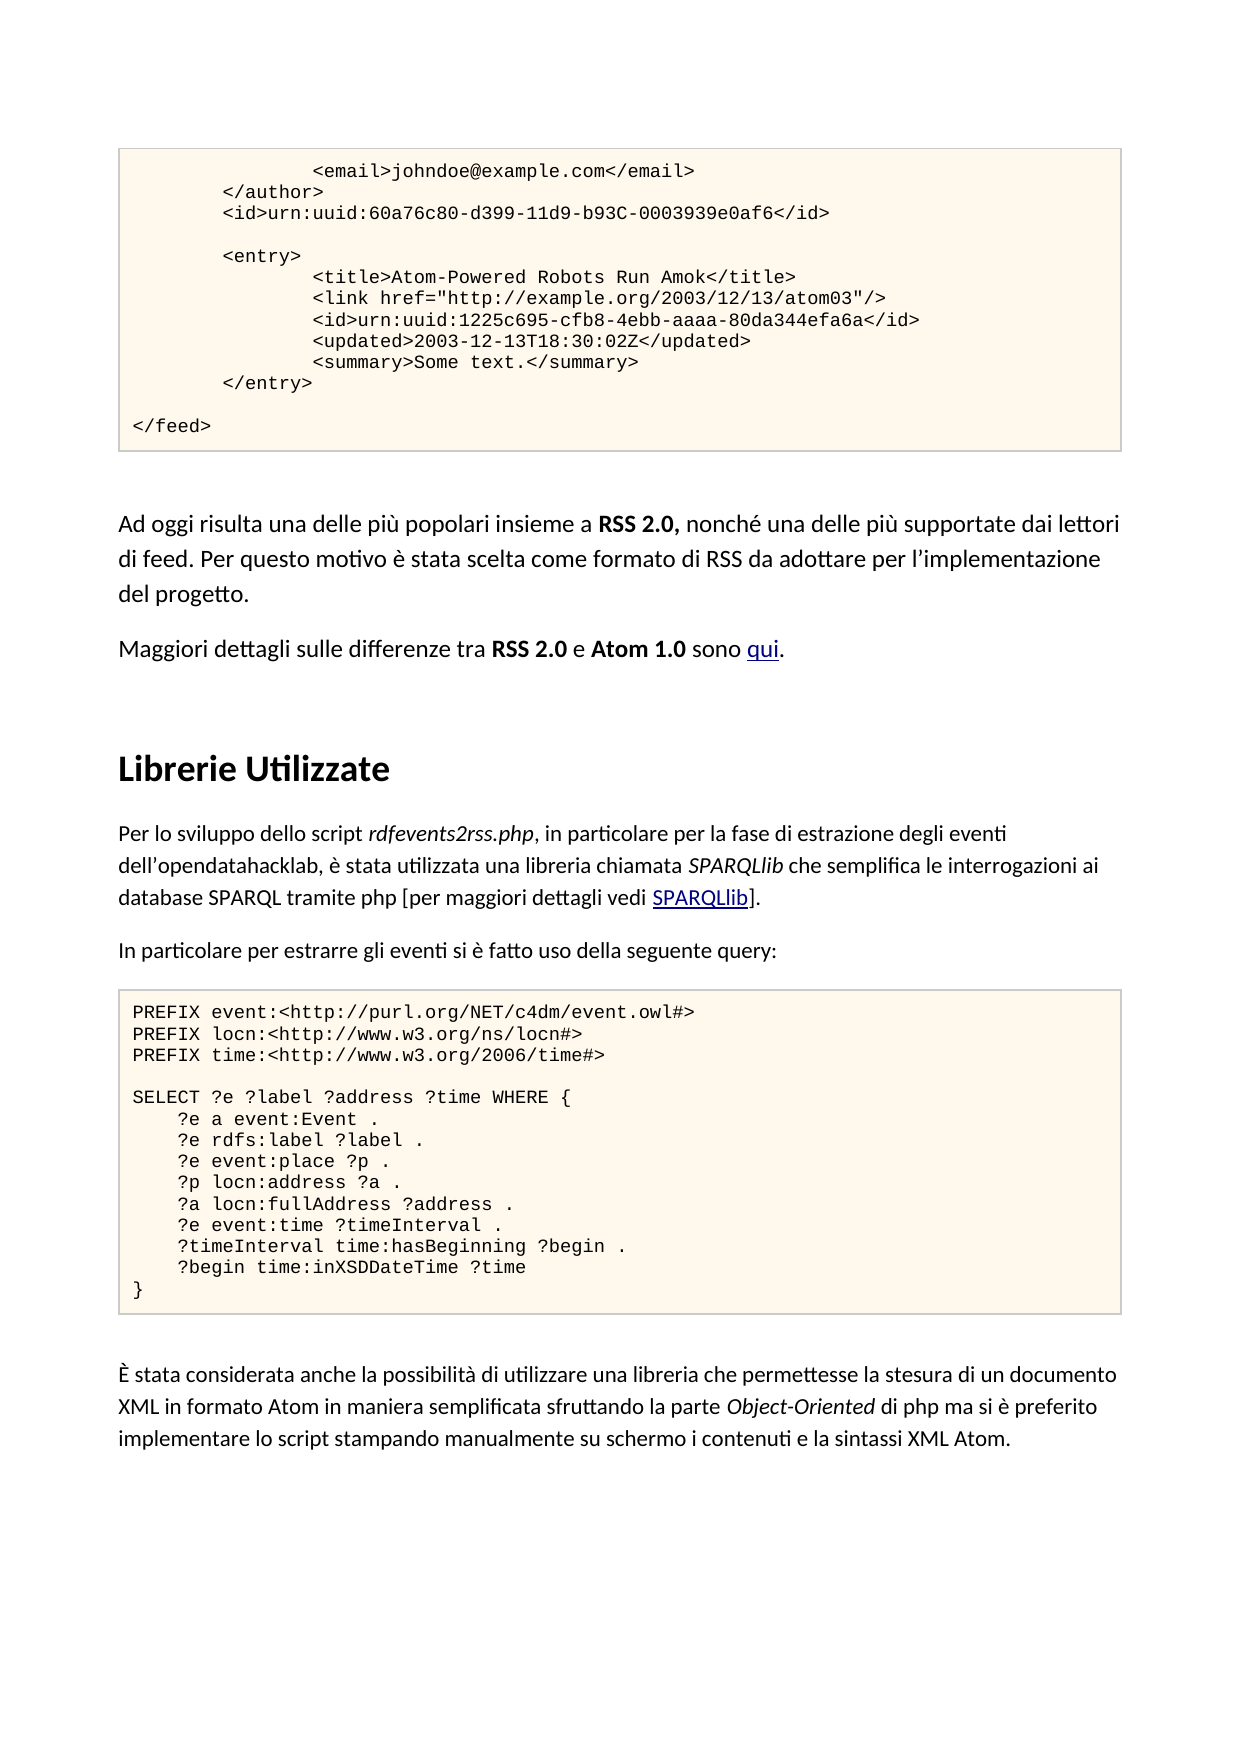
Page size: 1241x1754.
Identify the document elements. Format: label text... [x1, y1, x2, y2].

text Maggiori dettagli sulle differenze tra RSS 2.0 e Atom 1.0 sono qui. [118, 634, 1122, 664]
text } [120, 1266, 1120, 1313]
text <entry> [120, 233, 1120, 254]
text ?timeInterval time:hasBeginning ?begin . [120, 1223, 1120, 1244]
text PREFIX locn:<http://www.w3.org/ns/locn#> [120, 1011, 1120, 1032]
text <email>johndoe@example.com</email> [120, 149, 1120, 169]
text ?e event:place ?p . [120, 1138, 1120, 1159]
text ?e event:time ?timeInterval . [120, 1202, 1120, 1223]
text È stata considerata anche la possibilità di utilizzare una libreria che permettesse la stesura di un documento XML in formato Atom in maniera semplificata sfruttando la parte Object-Oriented di php ma si è preferito implementare lo script stampando manualmente su schermo i contenuti e la sintassi XML Atom. [118, 1360, 1122, 1452]
text Librerie Utilizzate [118, 745, 1122, 791]
text </author> [120, 169, 1120, 190]
text </entry> [120, 360, 1120, 381]
text Per lo sviluppo dello script rdfevents2rss.php, in particolare per la fase di estrazione degli eventi dell’opendatahacklab, è stata utilizzata una libreria chiamata SPARQLlib che semplifica le interrogazioni ai database SPARQL tramite php [per maggiori dettagli vedi SPARQLlib]. [118, 819, 1122, 911]
text PREFIX time:<http://www.w3.org/2006/time#> SELECT ?e ?label ?address ?time WHERE { [120, 1032, 1120, 1096]
text ?p locn:address ?a . [120, 1159, 1120, 1181]
text ?e a event:Event . [120, 1096, 1120, 1117]
text Ad oggi risulta una delle più popolari insieme a RSS 2.0, nonché una delle più supportate dai lettori di feed. Per questo motivo è stata scelta come formato di RSS da adottare per l’implementazione del progetto. [118, 508, 1122, 608]
text ?a locn:fullAddress ?address . [120, 1181, 1120, 1202]
text <id>urn:uuid:1225c695-cfb8-4ebb-aaaa-80da344efa6a</id> [120, 296, 1120, 318]
text PREFIX event:<http://purl.org/NET/c4dm/event.owl#> [120, 991, 1120, 1011]
text <title>Atom-Powered Robots Run Amok</title> [120, 254, 1120, 275]
text <summary>Some text.</summary> [120, 339, 1120, 360]
text <id>urn:uuid:60a76c80-d399-11d9-b93C-0003939e0af6</id> [120, 190, 1120, 211]
text <link href="http://example.org/2003/12/13/atom03"/> [120, 275, 1120, 296]
text ?begin time:inXSDDateTime ?time [120, 1244, 1120, 1266]
text </feed> [120, 403, 1120, 450]
text ?e rdfs:label ?label . [120, 1117, 1120, 1138]
text In particolare per estrarre gli eventi si è fatto uso della seguente query: [118, 936, 1122, 964]
text <updated>2003-12-13T18:30:02Z</updated> [120, 318, 1120, 339]
